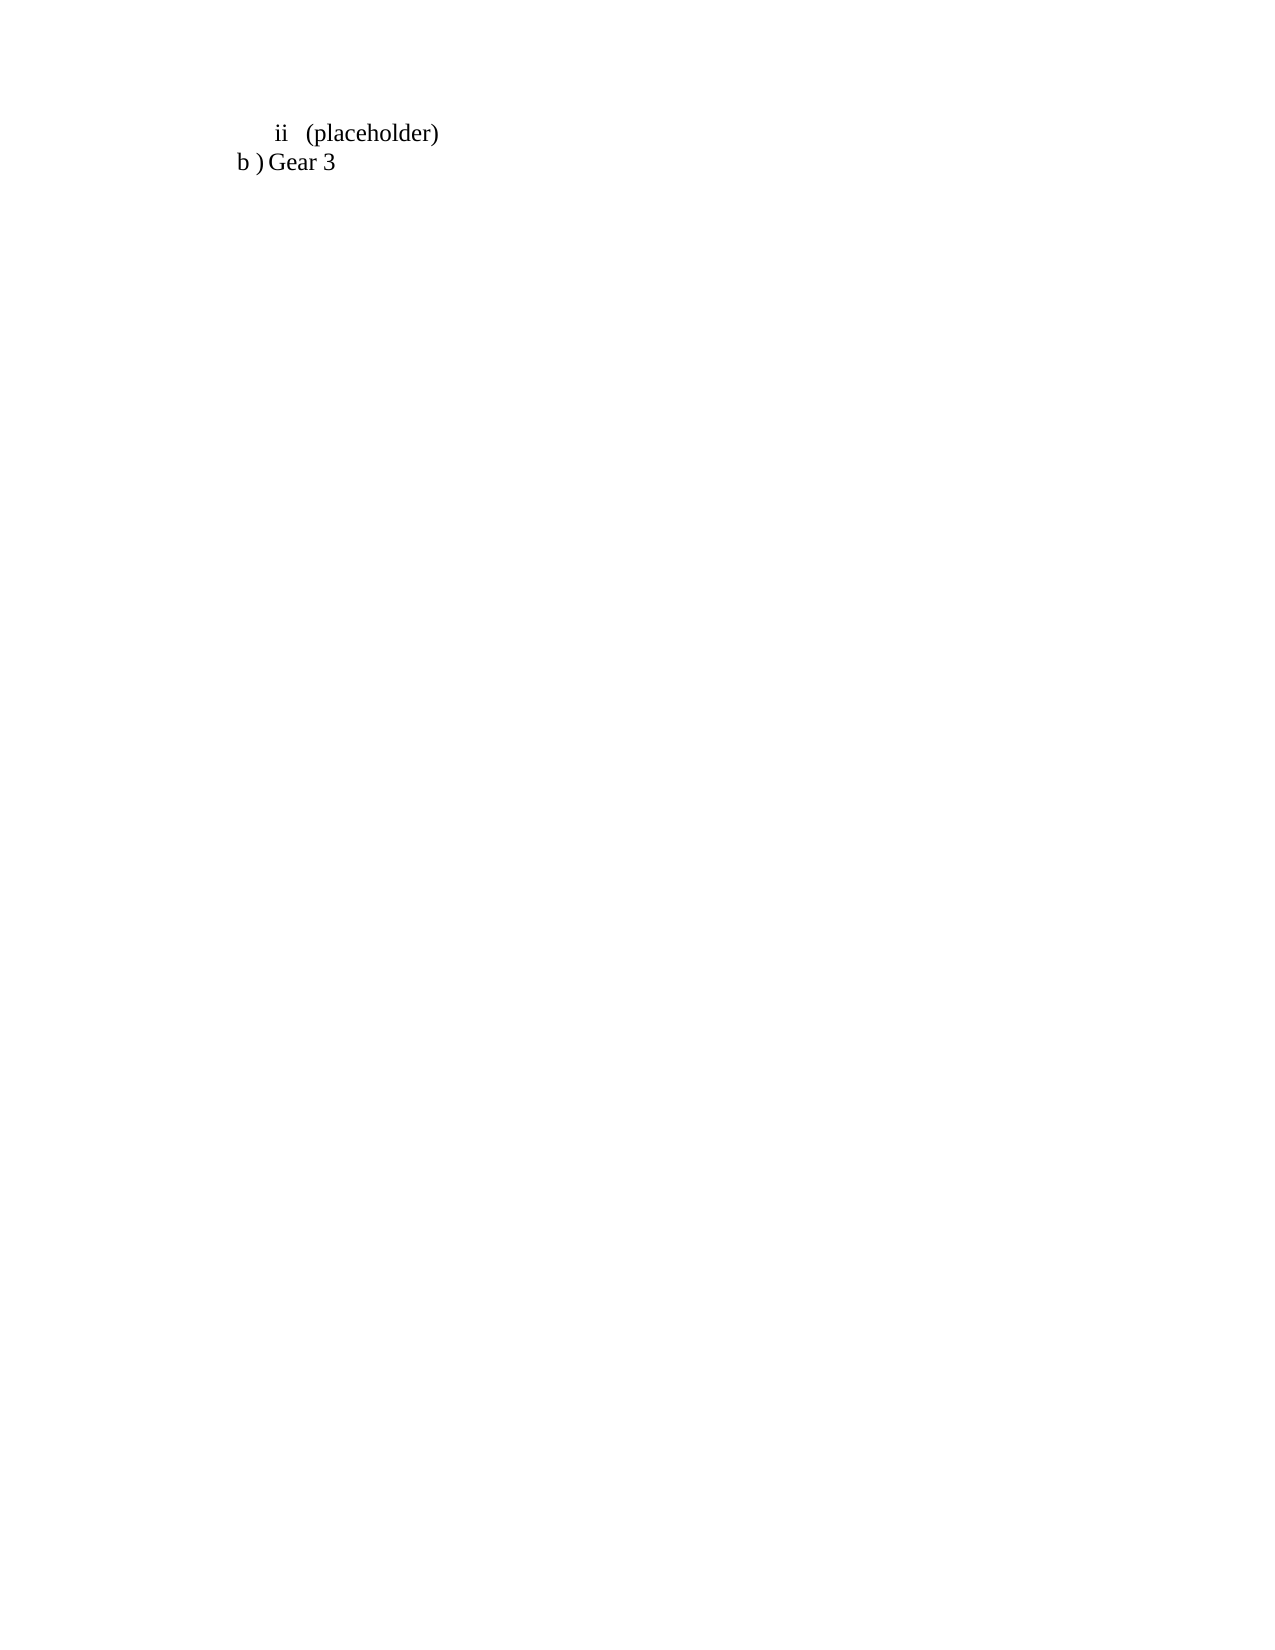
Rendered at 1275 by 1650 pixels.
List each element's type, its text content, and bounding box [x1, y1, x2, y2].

list (placeholder) [268, 118, 1157, 147]
list Gear 3 [231, 147, 1157, 176]
